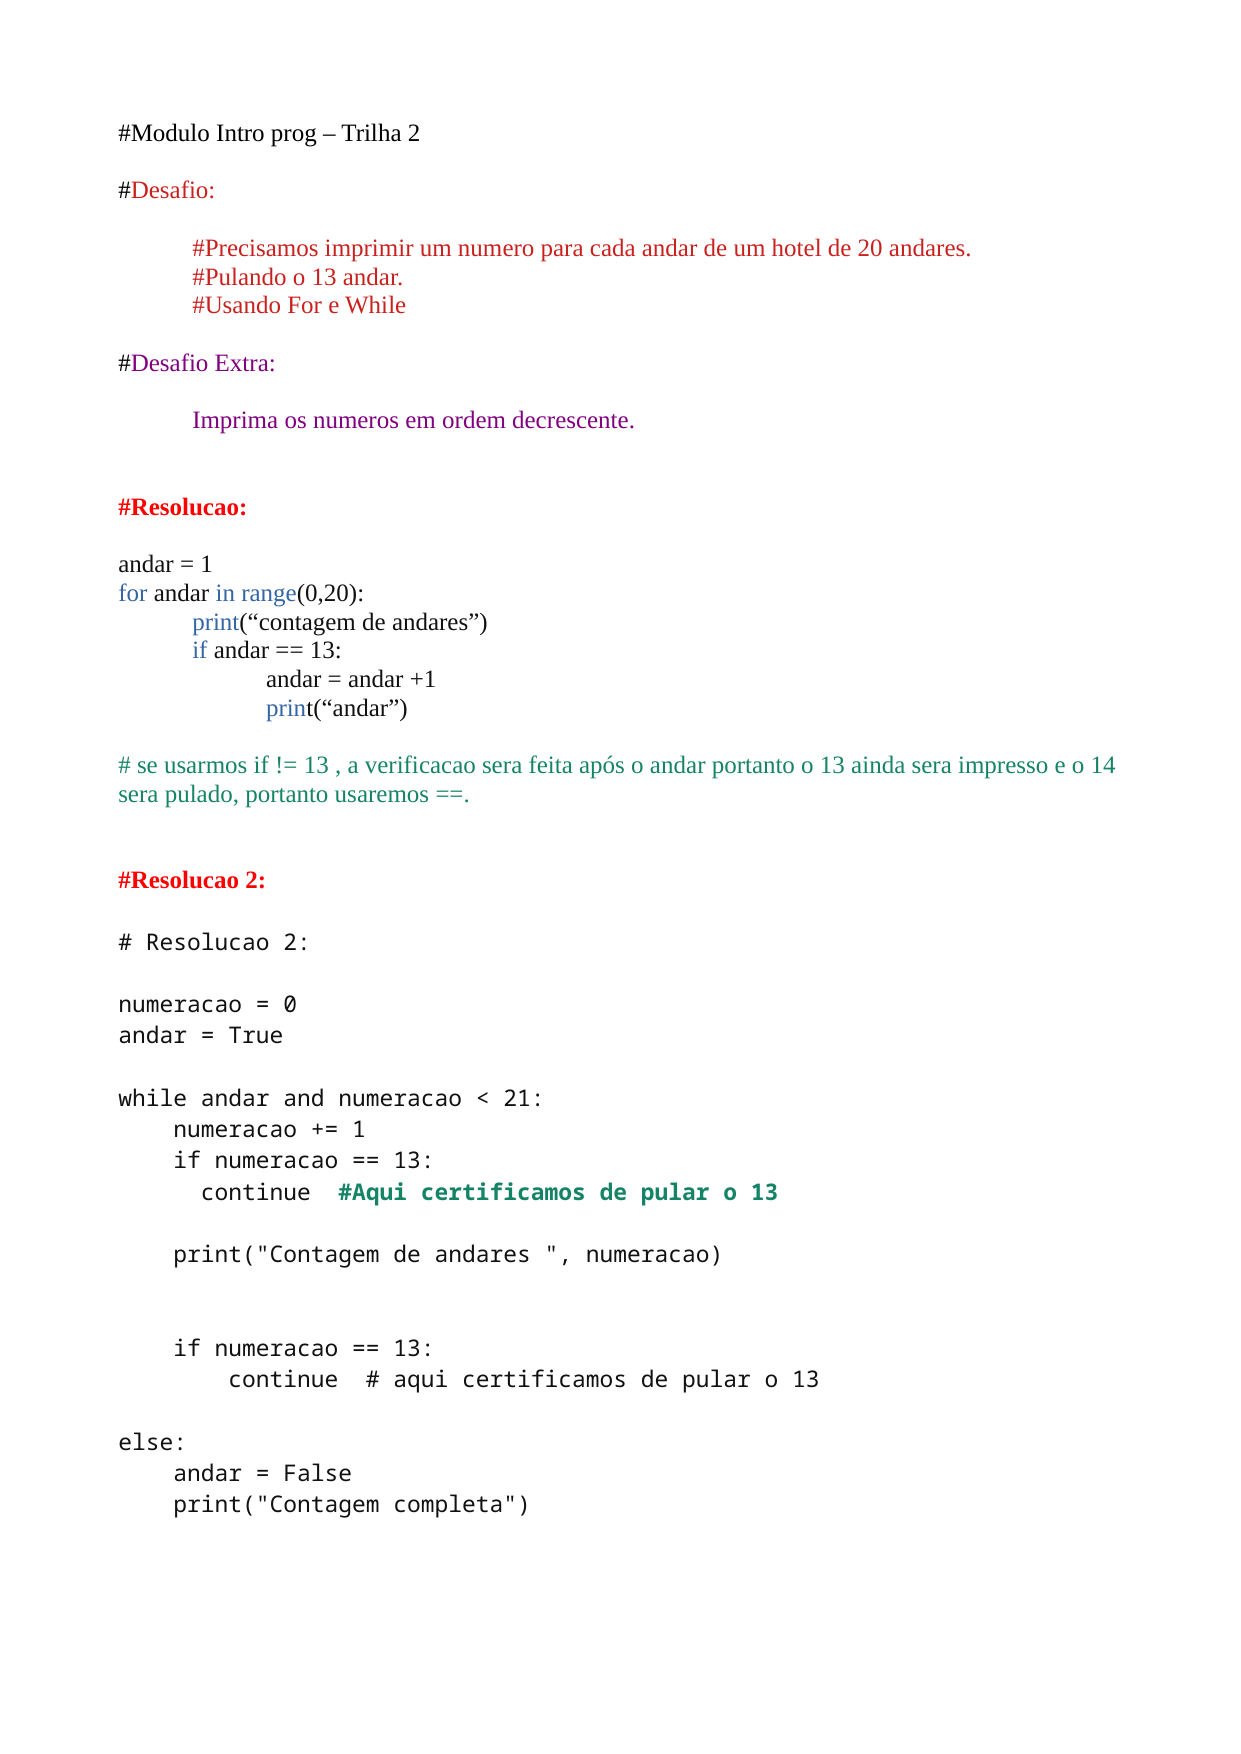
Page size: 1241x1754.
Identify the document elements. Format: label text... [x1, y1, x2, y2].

text andar = True [118, 1019, 1122, 1051]
text print(“andar”) # se usarmos if != 13 , a verificacao sera feita após o andar portanto o 13 ainda sera impresso e o 14 sera pulado, portanto usaremos ==. [118, 693, 1122, 808]
text if numeracao == 13: [118, 1144, 1122, 1176]
text print("Contagem completa") [118, 1488, 1122, 1582]
text print(“contagem de andares”) [118, 607, 1122, 636]
text andar = False [118, 1457, 1122, 1488]
text #Resolucao: [118, 492, 1122, 521]
text print("Contagem de andares ", numeracao) [118, 1238, 1122, 1269]
text continue # aqui certificamos de pular o 13 [118, 1363, 1122, 1394]
text numeracao += 1 [118, 1113, 1122, 1144]
text if andar == 13: [118, 636, 1122, 664]
text #Usando For e While #Desafio Extra: [118, 291, 1122, 377]
text else: [118, 1426, 1122, 1457]
text for andar in range(0,20): [118, 578, 1122, 607]
text #Resolucao 2: [118, 866, 1122, 894]
text andar = andar +1 [118, 664, 1122, 693]
text #Modulo Intro prog – Trilha 2 #Desafio: [118, 118, 1122, 204]
text # Resolucao 2: [118, 926, 1122, 957]
text if numeracao == 13: [118, 1332, 1122, 1363]
text while andar and numeracao < 21: [118, 1082, 1122, 1113]
text numeracao = 0 [118, 988, 1122, 1019]
text continue #Aqui certificamos de pular o 13 [118, 1176, 1122, 1207]
text Imprima os numeros em ordem decrescente. [118, 406, 1122, 434]
text #Precisamos imprimir um numero para cada andar de um hotel de 20 andares. #Pulando o 13 andar. [118, 233, 1122, 291]
text andar = 1 [118, 549, 1122, 578]
